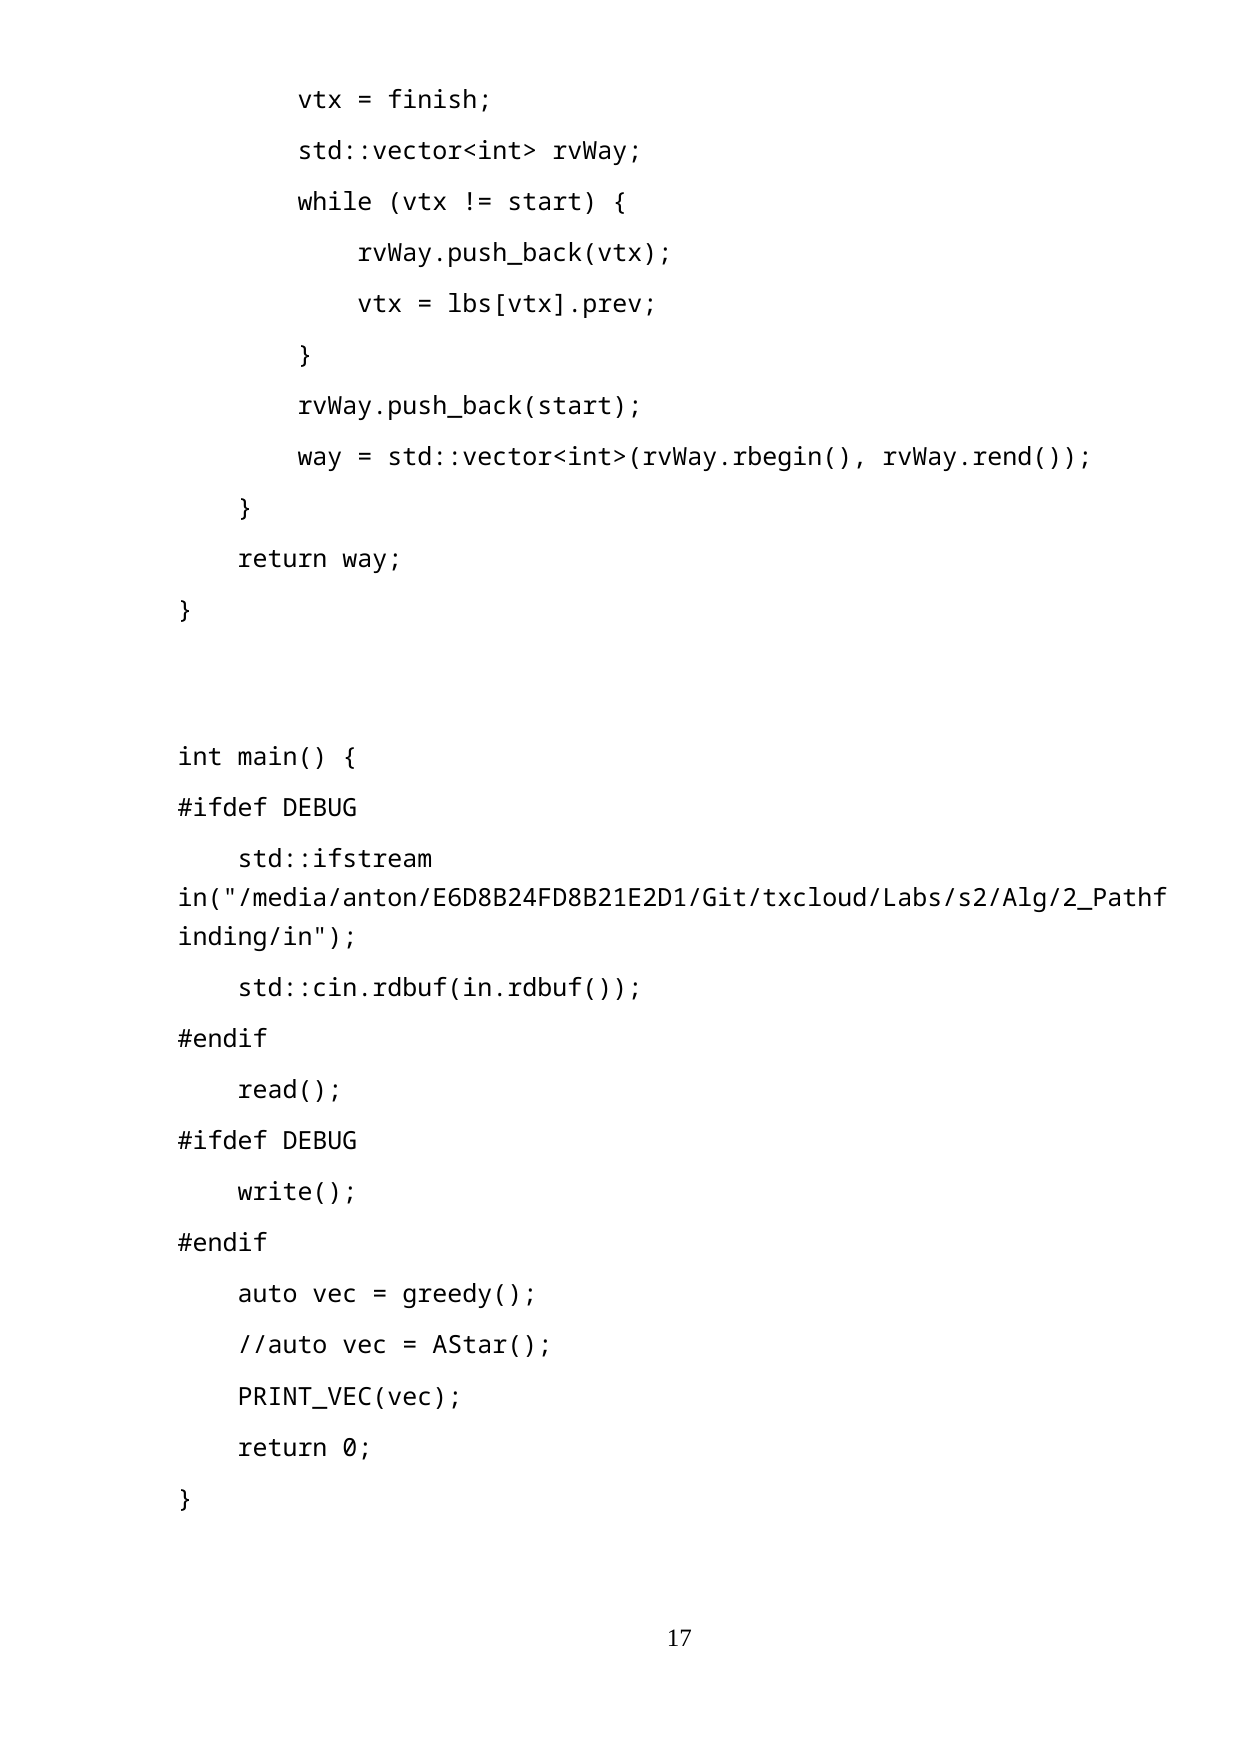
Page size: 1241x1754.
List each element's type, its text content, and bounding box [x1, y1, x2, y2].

text } [177, 1480, 1181, 1514]
text #ifdef DEBUG [177, 1123, 1181, 1157]
text //auto vec = AStar(); [177, 1327, 1181, 1361]
text #endif [177, 1021, 1181, 1055]
text auto vec = greedy(); [177, 1276, 1181, 1310]
text std::ifstream in("/media/anton/E6D8B24FD8B21E2D1/Git/txcloud/Labs/s2/Alg/2_Pathfinding/in"); [177, 841, 1181, 953]
text } [177, 337, 1181, 371]
text vtx = finish; [177, 81, 1181, 115]
text while (vtx != start) { [177, 183, 1181, 217]
text return way; [177, 541, 1181, 575]
text vtx = lbs[vtx].prev; [177, 286, 1181, 319]
text #ifdef DEBUG [177, 789, 1181, 823]
text PRINT_VEC(vec); [177, 1378, 1181, 1412]
text } [177, 592, 1181, 626]
text rvWay.push_back(vtx); [177, 234, 1181, 268]
text return 0; [177, 1429, 1181, 1463]
text #endif [177, 1225, 1181, 1259]
text std::vector<int> rvWay; [177, 132, 1181, 166]
text rvWay.push_back(start); [177, 388, 1181, 422]
text way = std::vector<int>(rvWay.rbegin(), rvWay.rend()); [177, 439, 1181, 473]
text int main() { [177, 738, 1181, 772]
text } [177, 490, 1181, 524]
text write(); [177, 1174, 1181, 1208]
text std::cin.rdbuf(in.rdbuf()); [177, 970, 1181, 1004]
text read(); [177, 1072, 1181, 1106]
